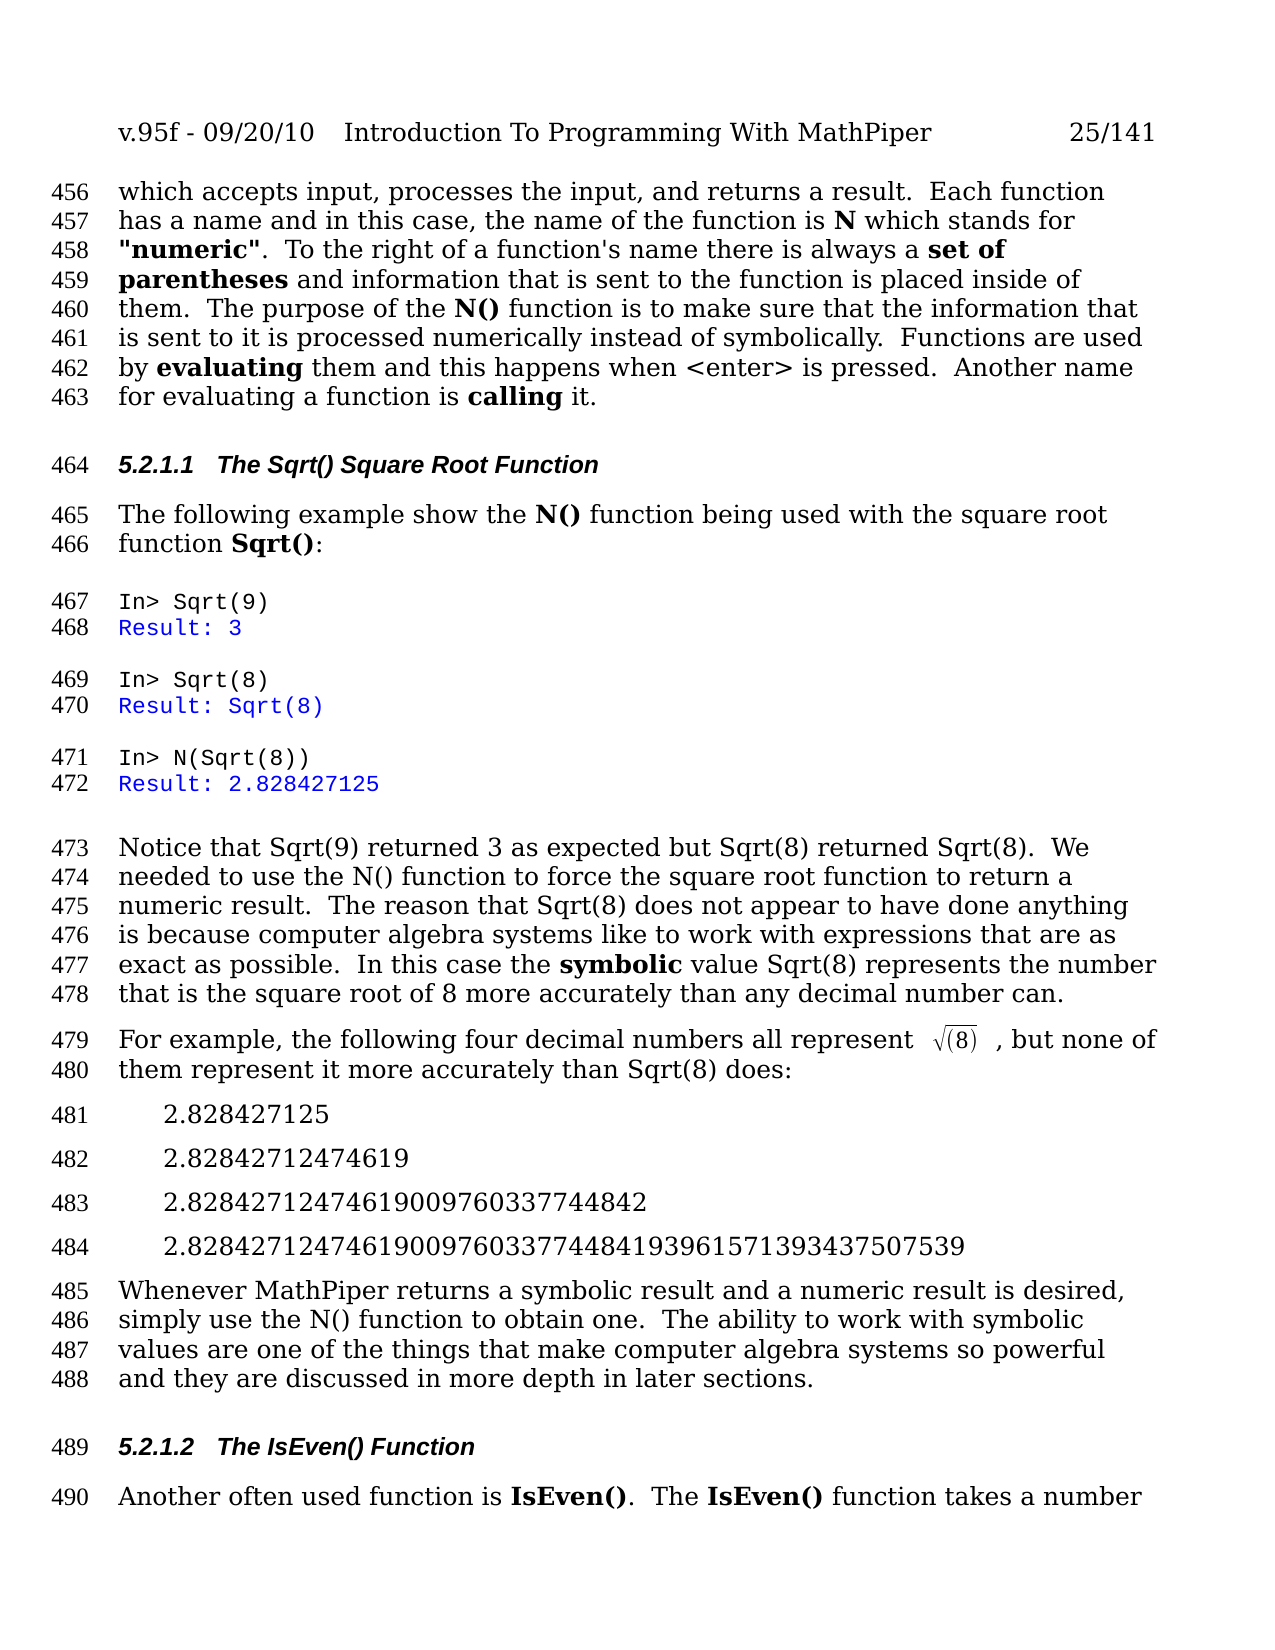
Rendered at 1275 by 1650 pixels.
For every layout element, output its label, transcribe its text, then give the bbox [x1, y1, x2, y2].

text In> Sqrt(9) [118, 591, 1157, 617]
text 2.82842712474619 [163, 1144, 1157, 1173]
text The following example show the N() function being used with the square root function Sqrt(): [118, 500, 1157, 559]
text 2.828427125 [163, 1100, 1157, 1129]
text Result: Sqrt(8) [118, 694, 1157, 720]
text Whenever MathPiper returns a symbolic result and a numeric result is desired, simply use the N() function to obtain one. The ability to work with symbolic values are one of the things that make computer algebra systems so powerful and they are discussed in more depth in later sections. [118, 1276, 1157, 1393]
text In> Sqrt(8) [118, 668, 1157, 694]
text which accepts input, processes the input, and returns a result. Each function has a name and in this case, the name of the function is N which stands for "numeric". To the right of a function's name there is always a set of parentheses and information that is sent to the function is placed inside of them. The purpose of the N() function is to make sure that the information that is sent to it is processed numerically instead of symbolically. Functions are used by evaluating them and this happens when <enter> is pressed. Another name for evaluating a function is calling it. [118, 177, 1157, 411]
text 2.82842712474619009760337744842 [163, 1188, 1157, 1217]
text In> N(Sqrt(8)) [118, 746, 1157, 772]
text Result: 3 [118, 617, 1157, 642]
text Notice that Sqrt(9) returned 3 as expected but Sqrt(8) returned Sqrt(8). We needed to use the N() function to force the square root function to return a numeric result. The reason that Sqrt(8) does not appear to have done anything is because computer algebra systems like to work with expressions that are as exact as possible. In this case the symbolic value Sqrt(8) represents the number that is the square root of 8 more accurately than any decimal number can. [118, 833, 1157, 1008]
text Result: 2.828427125 [118, 772, 1157, 798]
text For example, the following four decimal numbers all represent, but none of them represent it more accurately than Sqrt(8) does: [118, 1023, 1157, 1085]
text 2.8284271247461900976033774484193961571393437507539 [163, 1232, 1157, 1261]
subtitle The Sqrt() Square Root Function [118, 450, 1157, 479]
subtitle The IsEven() Function [118, 1432, 1157, 1461]
text Another often used function is IsEven(). The IsEven() function takes a number [118, 1482, 1157, 1511]
